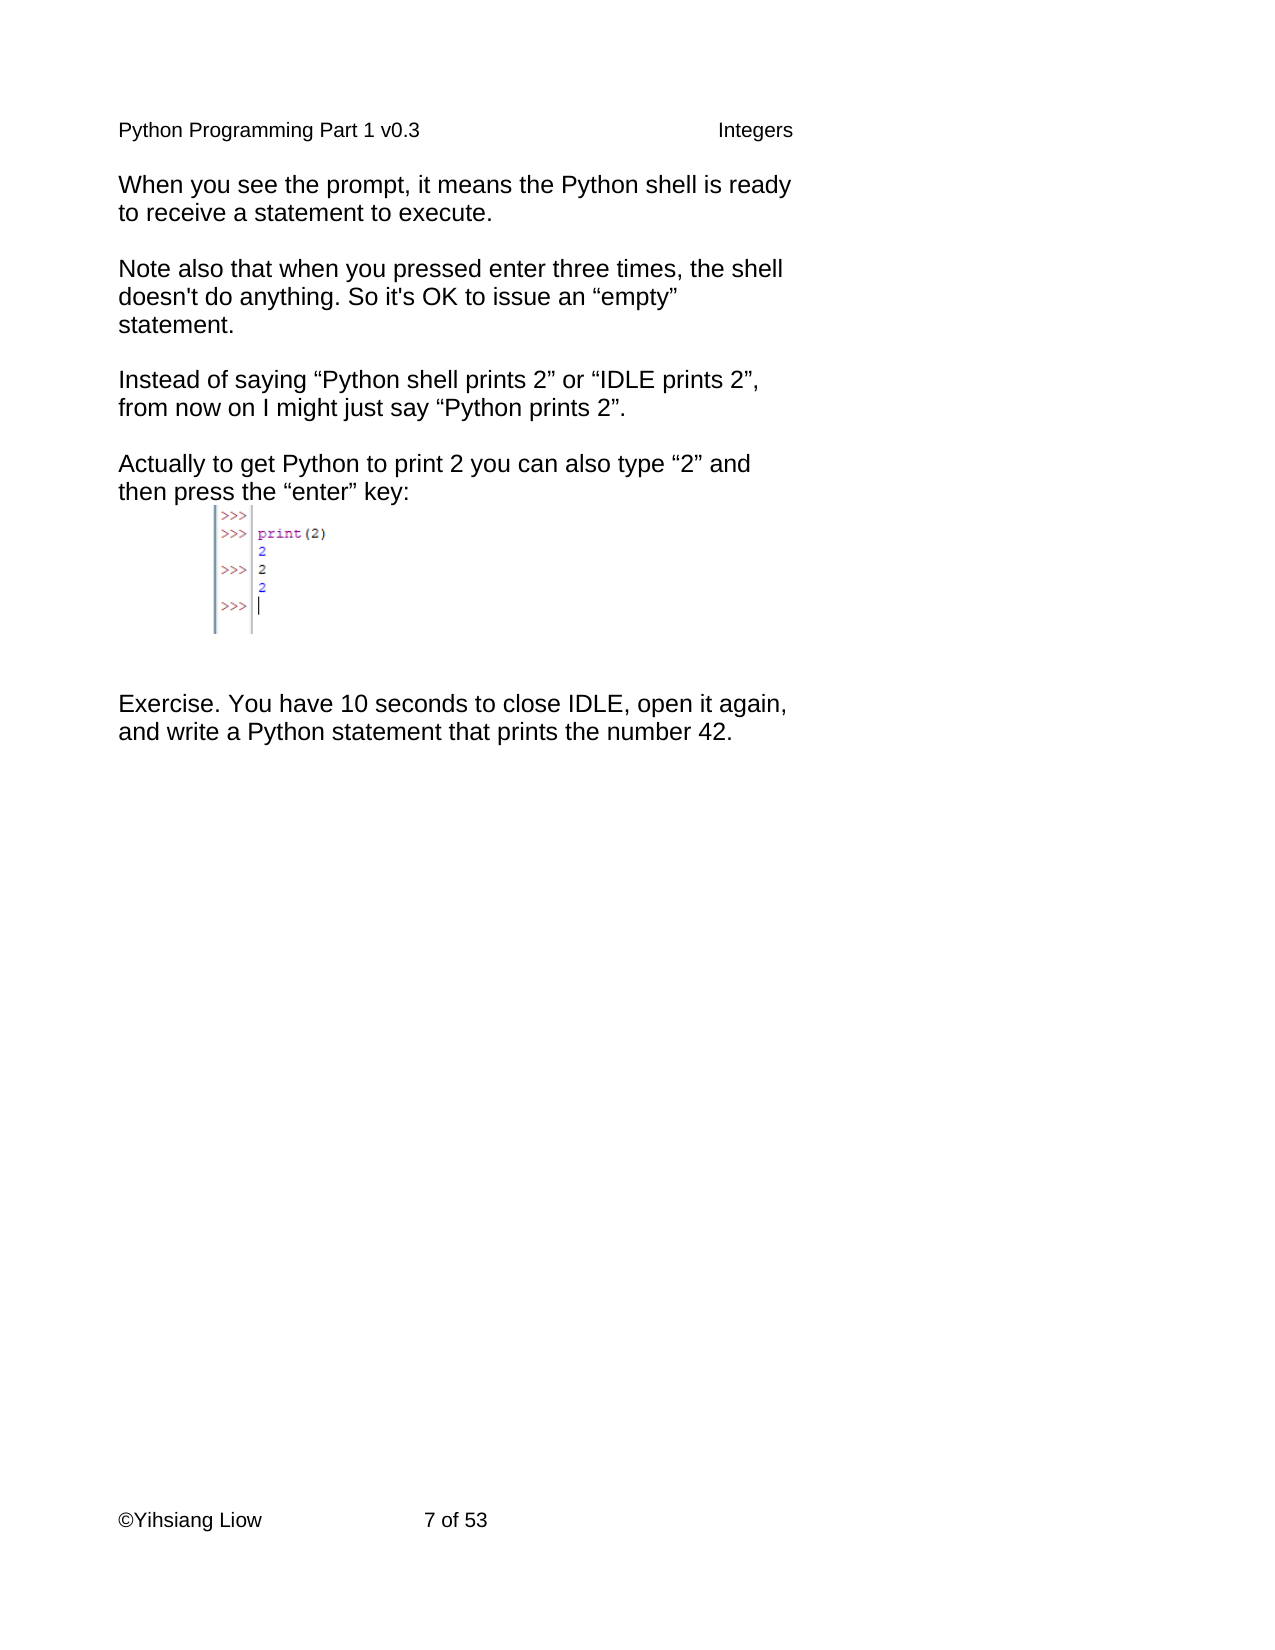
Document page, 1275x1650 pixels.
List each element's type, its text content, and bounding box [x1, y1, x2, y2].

text Instead of saying “Python shell prints 2” or “IDLE prints 2”, from now on I might just say “Python prints 2”. [118, 366, 793, 422]
text Note also that when you pressed enter three times, the shell doesn't do anything. So it's OK to issue an “empty” statement. [118, 254, 793, 338]
text Actually to get Python to print 2 you can also type “2” and then press the “enter” key: [118, 450, 793, 506]
text Exercise. You have 10 seconds to close IDLE, open it again, and write a Python statement that prints the number 42. [118, 690, 793, 746]
picture [213, 505, 377, 634]
text When you see the prompt, it means the Python shell is ready to receive a statement to execute. [118, 171, 793, 227]
